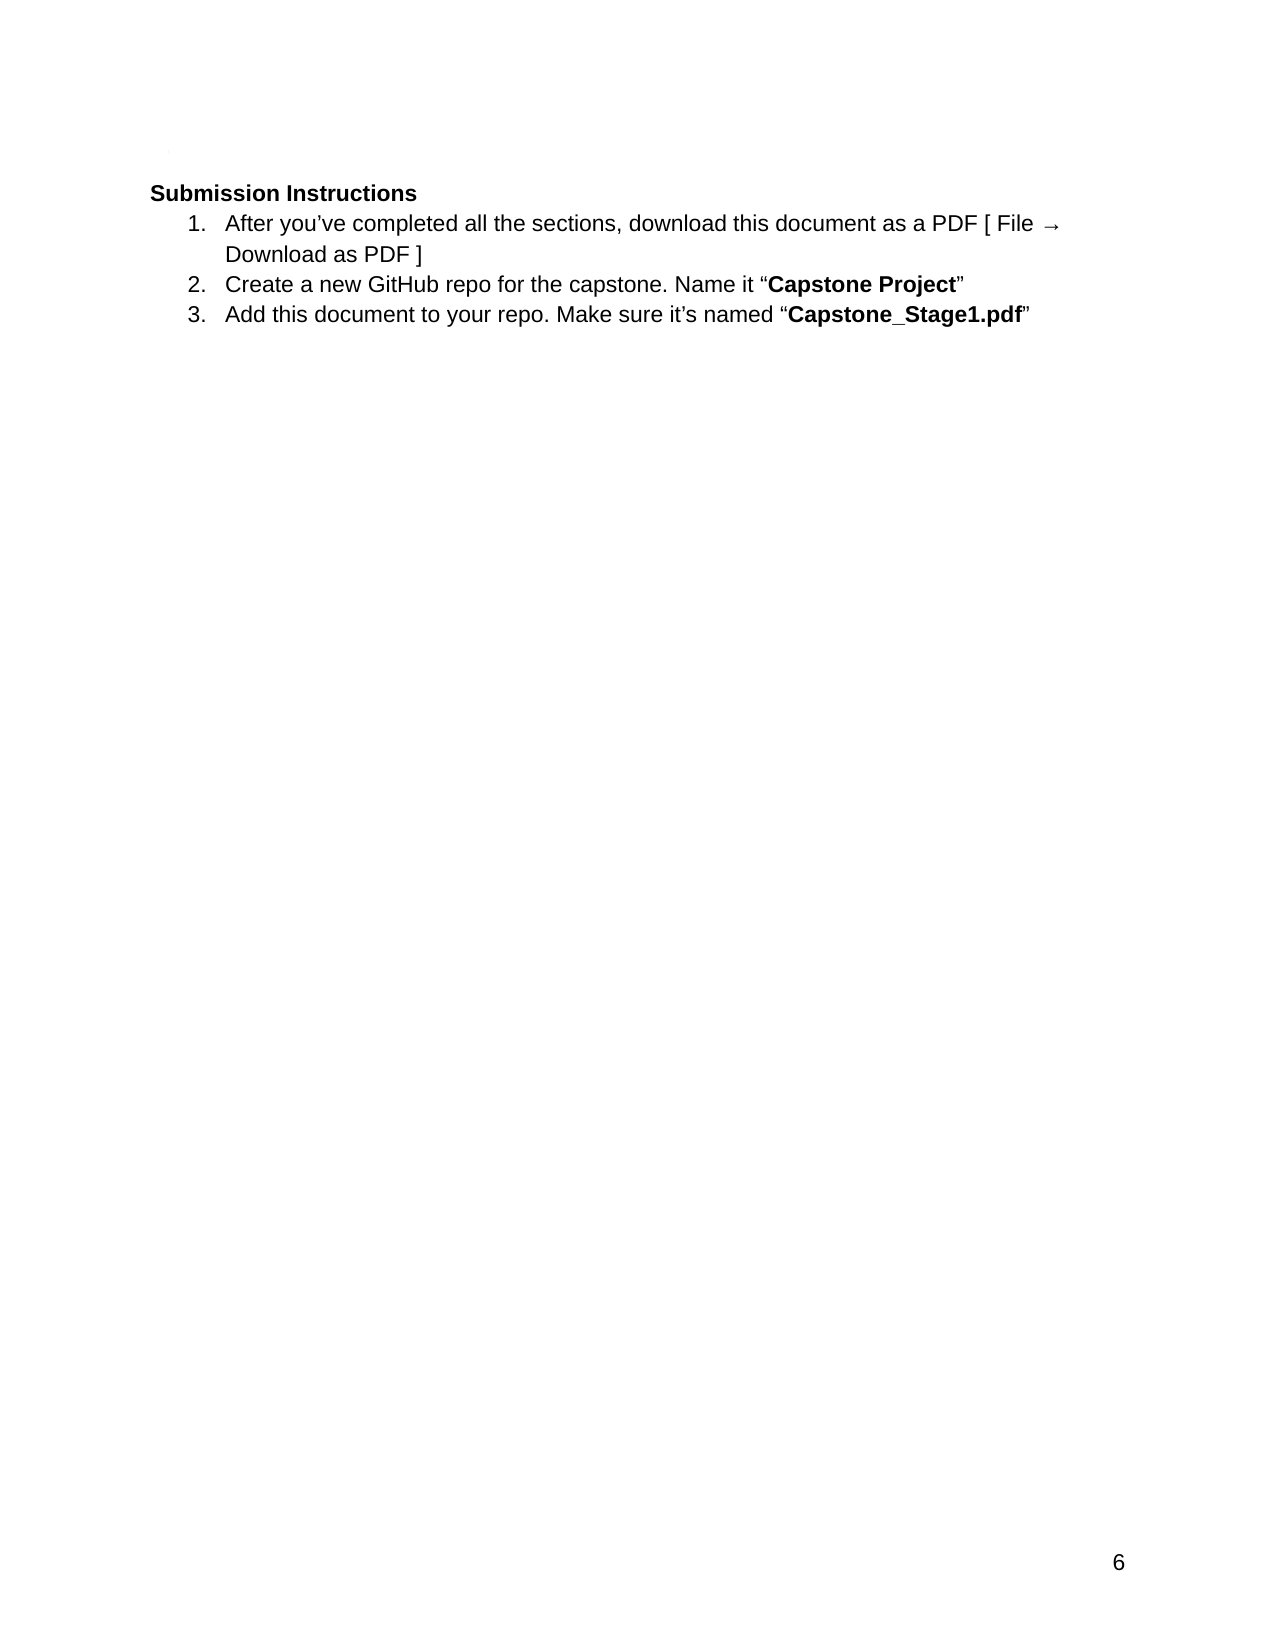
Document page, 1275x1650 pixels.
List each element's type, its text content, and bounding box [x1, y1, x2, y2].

list Add this document to your repo. Make sure it’s named “Capstone_Stage1.pdf” [187, 301, 1125, 327]
list Create a new GitHub repo for the capstone. Name it “Capstone Project” [187, 271, 1125, 297]
list After you’ve completed all the sections, download this document as a PDF [ File → Download as PDF ] [187, 210, 1125, 267]
text Submission Instructions [150, 180, 1125, 207]
